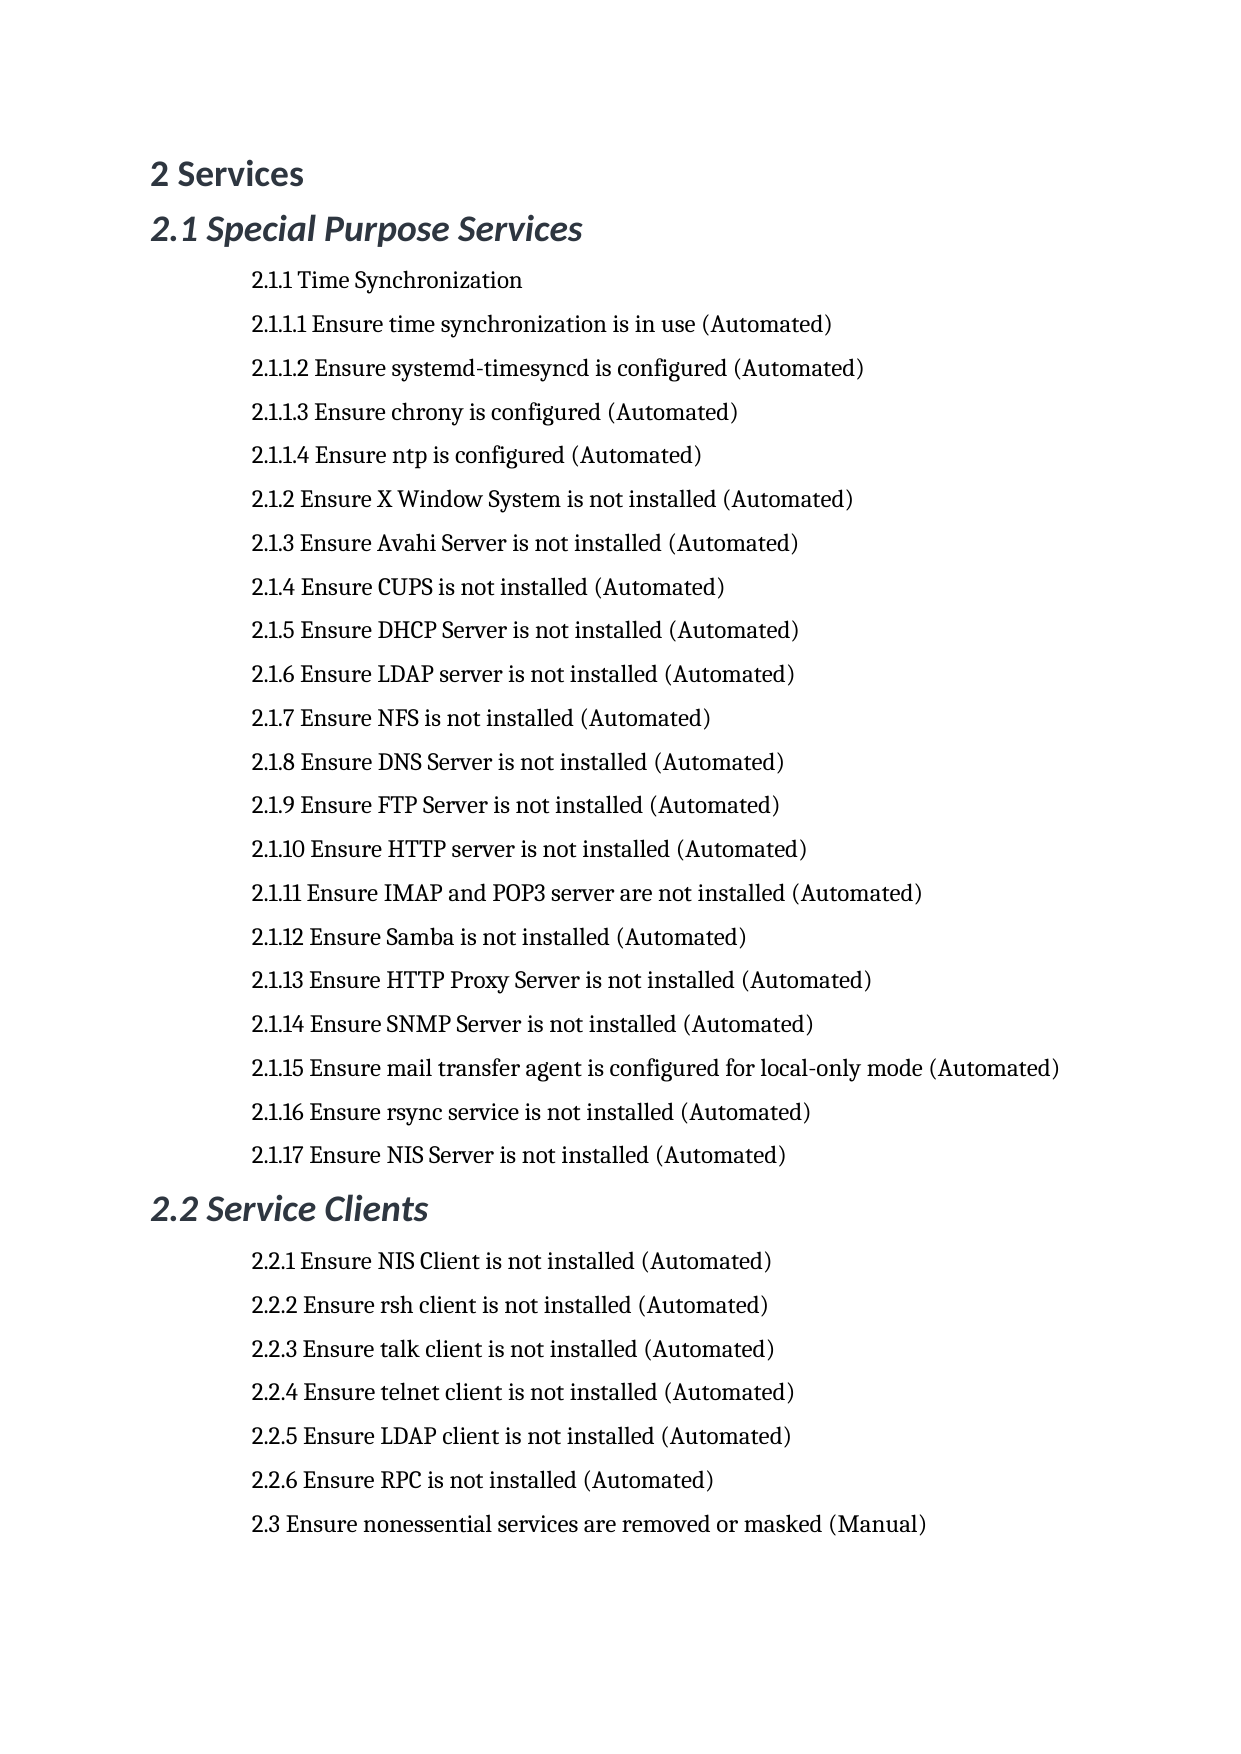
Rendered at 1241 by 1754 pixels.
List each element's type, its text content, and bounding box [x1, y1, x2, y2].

text 2.1.16 Ensure rsync service is not installed (Automated) [252, 1098, 1088, 1126]
text 2.2.5 Ensure LDAP client is not installed (Automated) [252, 1422, 1088, 1451]
text 2.2.3 Ensure talk client is not installed (Automated) [252, 1334, 1088, 1363]
subtitle 2.2 Service Clients [150, 1185, 1090, 1231]
text 2.1.10 Ensure HTTP server is not installed (Automated) [252, 835, 1088, 864]
subtitle 2.1 Special Purpose Services [150, 205, 1090, 251]
text 2.1.5 Ensure DHCP Server is not installed (Automated) [252, 616, 1088, 645]
text 2.1.15 Ensure mail transfer agent is configured for local-only mode (Automated) [252, 1054, 1088, 1083]
text 2.3 Ensure nonessential services are removed or masked (Manual) [252, 1509, 1088, 1538]
text 2.1.3 Ensure Avahi Server is not installed (Automated) [252, 529, 1088, 558]
text 2.1.1.3 Ensure chrony is configured (Automated) [252, 398, 1088, 426]
text 2.1.1.2 Ensure systemd-timesyncd is configured (Automated) [252, 354, 1088, 383]
text 2.1.9 Ensure FTP Server is not installed (Automated) [252, 791, 1088, 820]
text 2.1.7 Ensure NFS is not installed (Automated) [252, 704, 1088, 733]
text 2.2.6 Ensure RPC is not installed (Automated) [252, 1466, 1088, 1494]
text 2.1.4 Ensure CUPS is not installed (Automated) [252, 573, 1088, 601]
text 2.1.1 Time Synchronization [252, 266, 1088, 295]
text 2.2.2 Ensure rsh client is not installed (Automated) [252, 1291, 1088, 1319]
text 2.1.6 Ensure LDAP server is not installed (Automated) [252, 660, 1088, 689]
text 2.1.13 Ensure HTTP Proxy Server is not installed (Automated) [252, 966, 1088, 995]
text 2.1.2 Ensure X Window System is not installed (Automated) [252, 485, 1088, 514]
text 2.1.12 Ensure Samba is not installed (Automated) [252, 923, 1088, 951]
text 2.1.8 Ensure DNS Server is not installed (Automated) [252, 748, 1088, 776]
text 2.1.17 Ensure NIS Server is not installed (Automated) [252, 1141, 1088, 1170]
text 2.2.1 Ensure NIS Client is not installed (Automated) [252, 1247, 1088, 1276]
subtitle 2 Services [150, 150, 1090, 196]
text 2.1.1.1 Ensure time synchronization is in use (Automated) [252, 310, 1088, 339]
text 2.1.1.4 Ensure ntp is configured (Automated) [252, 441, 1088, 470]
text 2.1.11 Ensure IMAP and POP3 server are not installed (Automated) [252, 879, 1088, 908]
text 2.1.14 Ensure SNMP Server is not installed (Automated) [252, 1010, 1088, 1039]
text 2.2.4 Ensure telnet client is not installed (Automated) [252, 1378, 1088, 1407]
